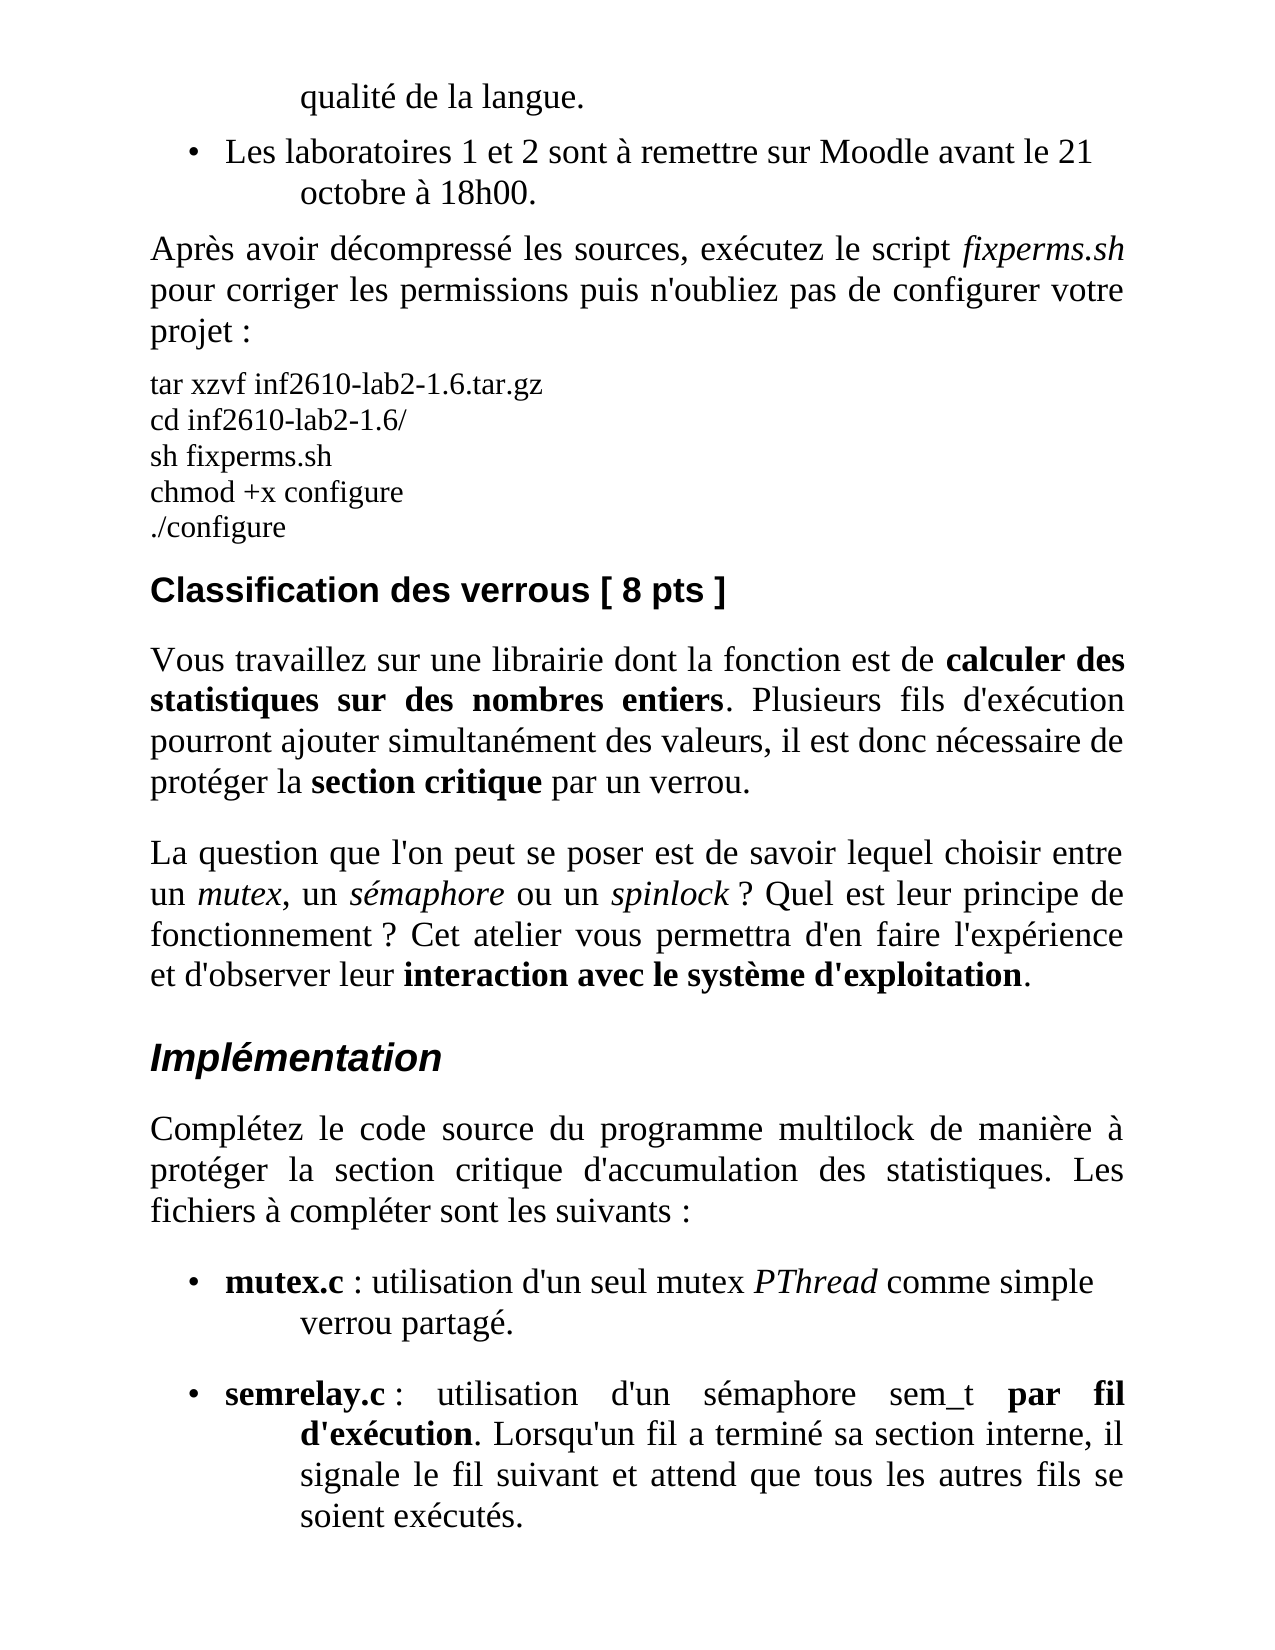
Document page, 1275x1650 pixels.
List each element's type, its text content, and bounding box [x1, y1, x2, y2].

text sh fixperms.sh [150, 437, 1125, 473]
list qualité de la langue. [187, 75, 1125, 116]
list Les laboratoires 1 et 2 sont à remettre sur Moodle avant le 21 octobre à 18h00. [187, 131, 1125, 212]
text ./configure [150, 509, 1125, 545]
list semrelay.c : utilisation d'un sémaphore sem_t par fil d'exécution. Lorsqu'un fil a terminé sa section interne, il signale le fil suivant et attend que tous les autres fils se soient exécutés. [187, 1372, 1125, 1535]
text Implémentation [150, 1034, 1125, 1080]
text Classification des verrous [ 8 pts ] [150, 570, 1125, 610]
text cd inf2610-lab2-1.6/ [150, 401, 1125, 437]
text La question que l'on peut se poser est de savoir lequel choisir entre un mutex, un sémaphore ou un spinlock ? Quel est leur principe de fonctionnement ? Cet atelier vous permettra d'en faire l'expérience et d'observer leur interaction avec le système d'exploitation. [150, 831, 1125, 994]
text chmod +x configure [150, 473, 1125, 509]
list mutex.c : utilisation d'un seul mutex PThread comme simple verrou partagé. [187, 1260, 1125, 1342]
text Après avoir décompressé les sources, exécutez le script fixperms.sh pour corriger les permissions puis n'oubliez pas de configurer votre projet : [150, 227, 1125, 350]
text Complétez le code source du programme multilock de manière à protéger la section critique d'accumulation des statistiques. Les fichiers à compléter sont les suivants : [150, 1108, 1125, 1230]
text tar xzvf inf2610-lab2-1.6.tar.gz [150, 365, 1125, 401]
text Vous travaillez sur une librairie dont la fonction est de calculer des statistiques sur des nombres entiers. Plusieurs fils d'exécution pourront ajouter simultanément des valeurs, il est donc nécessaire de protéger la section critique par un verrou. [150, 638, 1125, 801]
